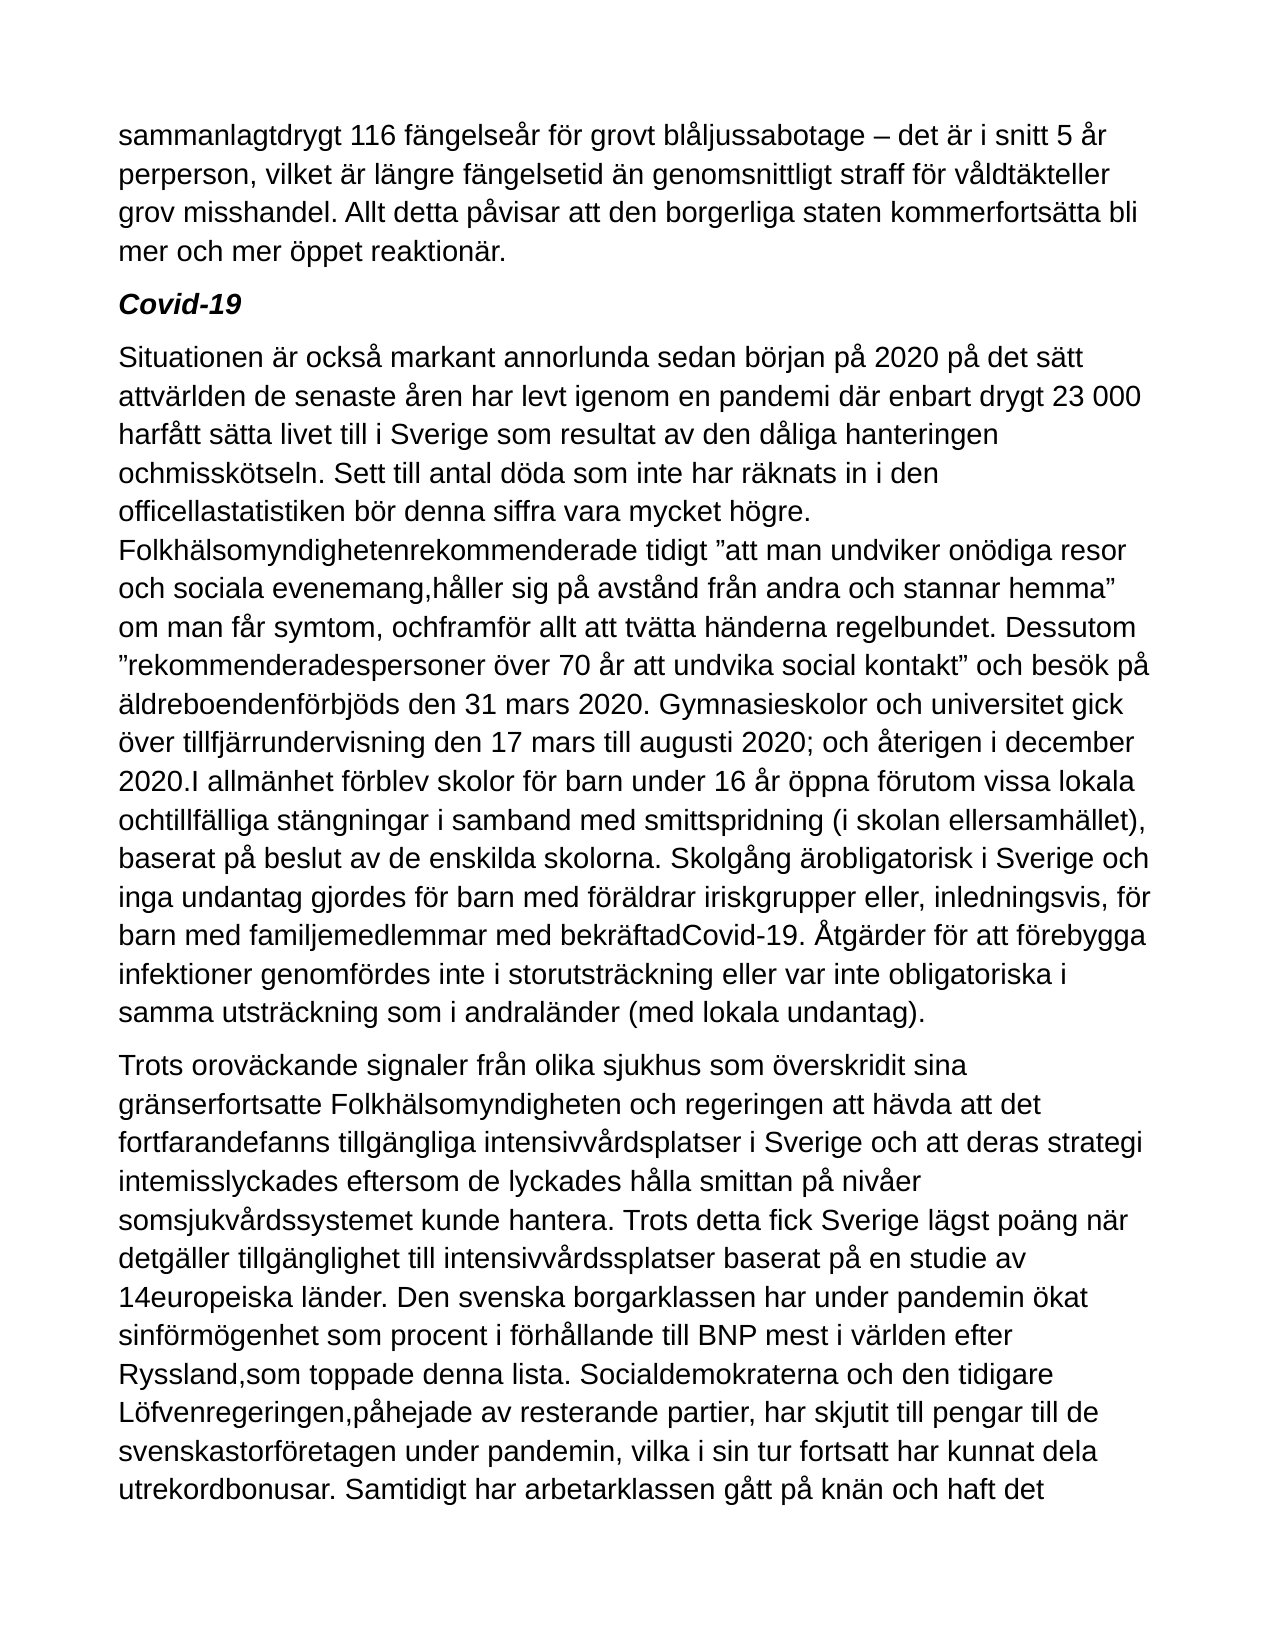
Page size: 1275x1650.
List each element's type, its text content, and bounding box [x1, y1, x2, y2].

text Situationen är också markant annorlunda sedan början på 2020 på det sätt attvärlden de senaste åren har levt igenom en pandemi där enbart drygt 23 000 harfått sätta livet till i Sverige som resultat av den dåliga hanteringen ochmisskötseln. Sett till antal döda som inte har räknats in i den officellastatistiken bör denna siffra vara mycket högre. Folkhälsomyndighetenrekommenderade tidigt ”att man undviker onödiga resor och sociala evenemang,håller sig på avstånd från andra och stannar hemma” om man får symtom, ochframför allt att tvätta händerna regelbundet. Dessutom ”rekommenderadespersoner över 70 år att undvika social kontakt” och besök på äldreboendenförbjöds den 31 mars 2020. Gymnasieskolor och universitet gick över tillfjärrundervisning den 17 mars till augusti 2020; och återigen i december 2020.I allmänhet förblev skolor för barn under 16 år öppna förutom vissa lokala ochtillfälliga stängningar i samband med smittspridning (i skolan ellersamhället), baserat på beslut av de enskilda skolorna. Skolgång ärobligatorisk i Sverige och inga undantag gjordes för barn med föräldrar iriskgrupper eller, inledningsvis, för barn med familjemedlemmar med bekräftadCovid-19. Åtgärder för att förebygga infektioner genomfördes inte i storutsträckning eller var inte obligatoriska i samma utsträckning som i andraländer (med lokala undantag). [118, 340, 1157, 1029]
text Covid-19 [118, 287, 1157, 320]
text sammanlagtdrygt 116 fängelseår för grovt blåljussabotage – det är i snitt 5 år perperson, vilket är längre fängelsetid än genomsnittligt straff för våldtäkteller grov misshandel. Allt detta påvisar att den borgerliga staten kommerfortsätta bli mer och mer öppet reaktionär. [118, 118, 1157, 267]
text Trots oroväckande signaler från olika sjukhus som överskridit sina gränserfortsatte Folkhälsomyndigheten och regeringen att hävda att det fortfarandefanns tillgängliga intensivvårdsplatser i Sverige och att deras strategi intemisslyckades eftersom de lyckades hålla smittan på nivåer somsjukvårdssystemet kunde hantera. Trots detta fick Sverige lägst poäng när detgäller tillgänglighet till intensivvårdssplatser baserat på en studie av 14europeiska länder. Den svenska borgarklassen har under pandemin ökat sinförmögenhet som procent i förhållande till BNP mest i världen efter Ryssland,som toppade denna lista. Socialdemokraterna och den tidigare Löfvenregeringen,påhejade av resterande partier, har skjutit till pengar till de svenskastorföretagen under pandemin, vilka i sin tur fortsatt har kunnat dela utrekordbonusar. Samtidigt har arbetarklassen gått på knän och haft det [118, 1048, 1157, 1506]
